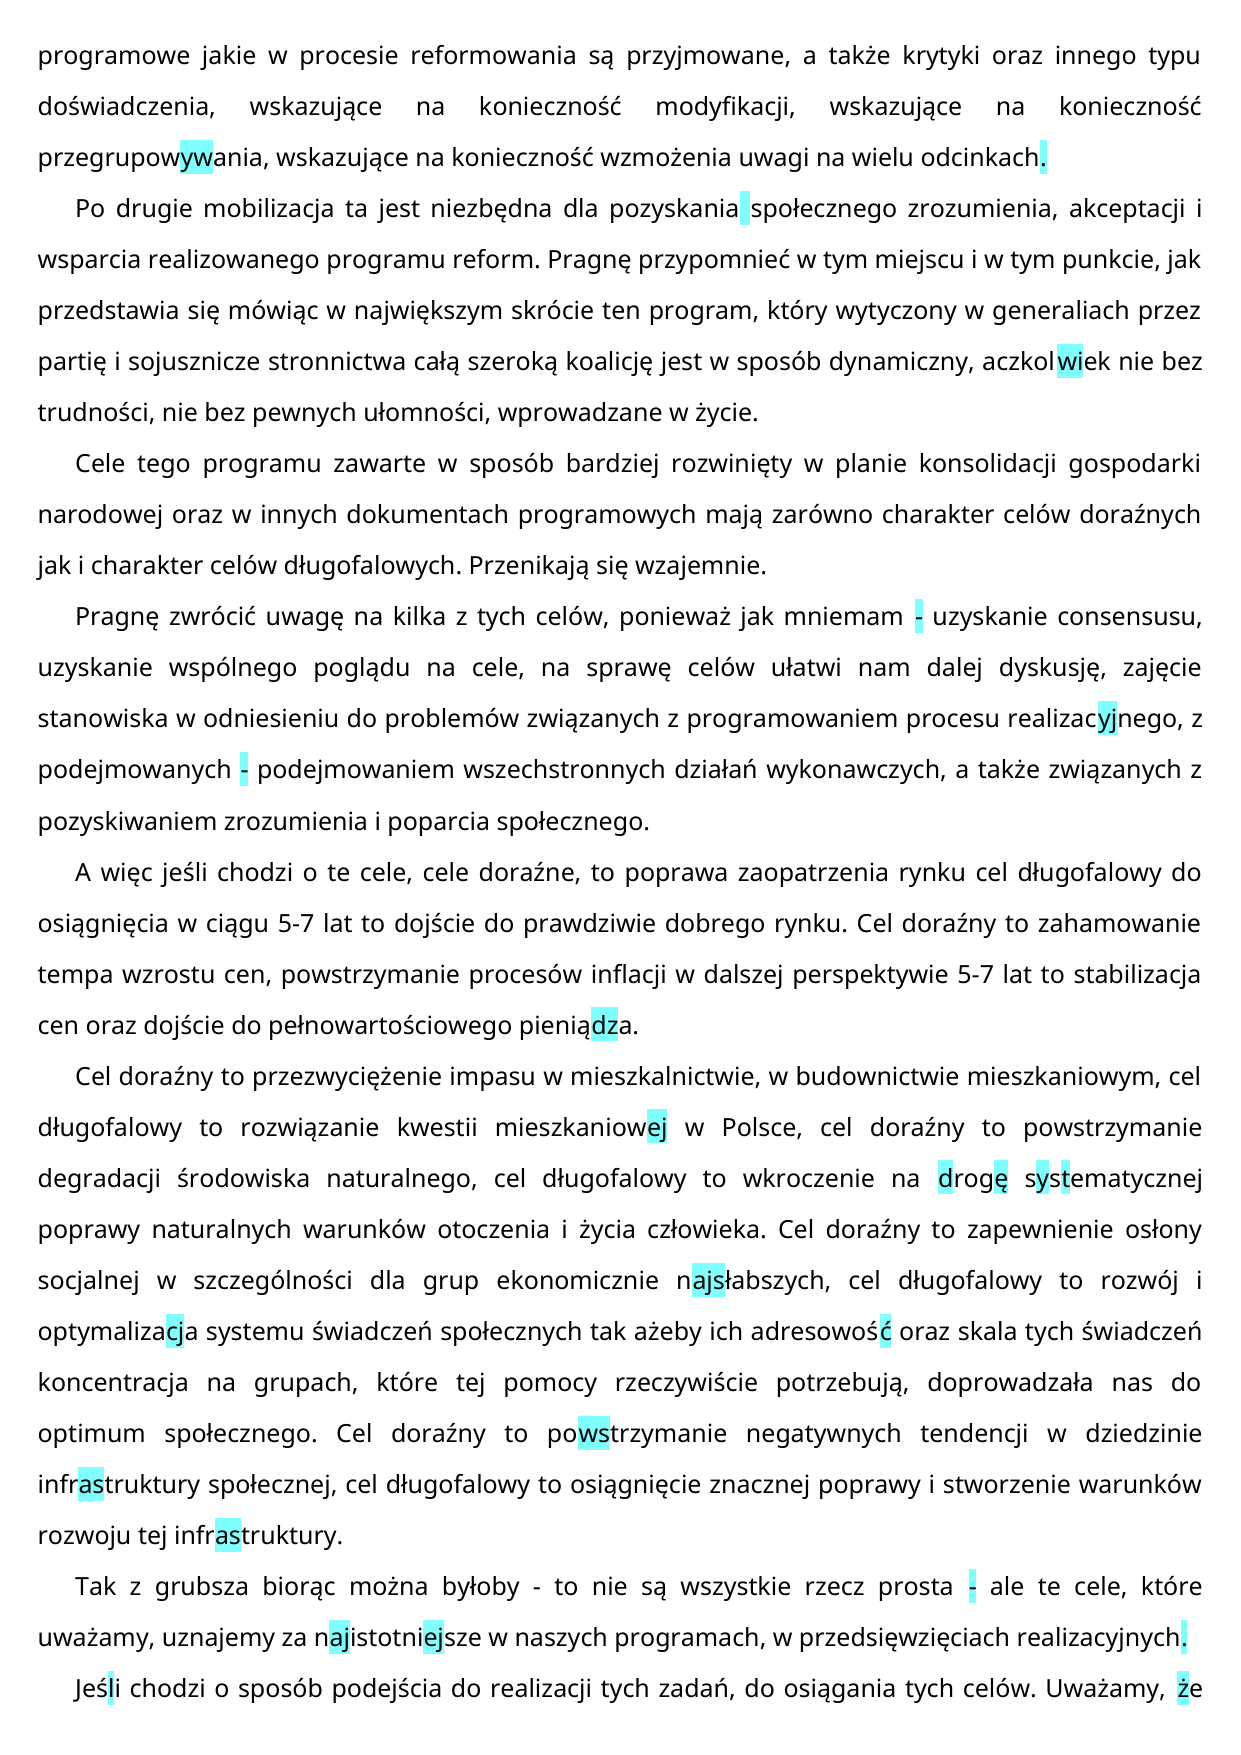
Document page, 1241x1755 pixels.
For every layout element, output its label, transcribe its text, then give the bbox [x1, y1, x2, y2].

text Cel doraźny to przezwyciężenie impasu w mieszkalnictwie, w budownictwie mieszkaniowym, cel długofalowy to rozwiązanie kwestii mieszkaniowej w Polsce, cel doraźny to powstrzymanie degradacji środowiska naturalnego, cel długofalowy to wkroczenie na drogę systematycznej poprawy naturalnych warunków otoczenia i życia człowieka. Cel doraźny to zapewnienie osłony socjalnej w szczególności dla grup ekonomicznie najsłabszych, cel długofalowy to rozwój i optymalizacja systemu świadczeń społecznych tak ażeby ich adresowość oraz skala tych świadczeń koncentracja na grupach, które tej pomocy rzeczywiście potrzebują, doprowadzała nas do optimum społecznego. Cel doraźny to powstrzymanie negatywnych tendencji w dziedzinie infrastruktury społecznej, cel długofalowy to osiągnięcie znacznej poprawy i stworzenie warunków rozwoju tej infrastruktury. [37, 1058, 1203, 1552]
text Po drugie mobilizacja ta jest niezbędna dla pozyskania społecznego zrozumienia, akceptacji i wsparcia realizowanego programu reform. Pragnę przypomnieć w tym miejscu i w tym punkcie, jak przedstawia się mówiąc w największym skrócie ten program, który wytyczony w generaliach przez partię i sojusznicze stronnictwa całą szeroką koalicję jest w sposób dynamiczny, aczkolwiek nie bez trudności, nie bez pewnych ułomności, wprowadzane w życie. [37, 191, 1203, 429]
text programowe jakie w procesie reformowania są przyjmowane, a także krytyki oraz innego typu doświadczenia, wskazujące na konieczność modyfikacji, wskazujące na konieczność przegrupowywania, wskazujące na konieczność wzmożenia uwagi na wielu odcinkach. [37, 37, 1203, 174]
text Jeśli chodzi o sposób podejścia do realizacji tych zadań, do osiągania tych celów. Uważamy, że [37, 1671, 1203, 1705]
text Cele tego programu zawarte w sposób bardziej rozwinięty w planie konsolidacji gospodarki narodowej oraz w innych dokumentach programowych mają zarówno charakter celów doraźnych jak i charakter celów długofalowych. Przenikają się wzajemnie. [37, 446, 1203, 582]
text A więc jeśli chodzi o te cele, cele doraźne, to poprawa zaopatrzenia rynku cel długofalowy do osiągnięcia w ciągu 5-7 lat to dojście do prawdziwie dobrego rynku. Cel doraźny to zahamowanie tempa wzrostu cen, powstrzymanie procesów inflacji w dalszej perspektywie 5-7 lat to stabilizacja cen oraz dojście do pełnowartościowego pieniądza. [37, 854, 1203, 1041]
text Pragnę zwrócić uwagę na kilka z tych celów, ponieważ jak mniemam - uzyskanie consensusu, uzyskanie wspólnego poglądu na cele, na sprawę celów ułatwi nam dalej dyskusję, zajęcie stanowiska w odniesieniu do problemów związanych z programowaniem procesu realizacyjnego, z podejmowanych - podejmowaniem wszechstronnych działań wykonawczych, a także związanych z pozyskiwaniem zrozumienia i poparcia społecznego. [37, 599, 1203, 837]
text Tak z grubsza biorąc można byłoby - to nie są wszystkie rzecz prosta - ale te cele, które uważamy, uznajemy za najistotniejsze w naszych programach, w przedsięwzięciach realizacyjnych. [37, 1569, 1203, 1654]
